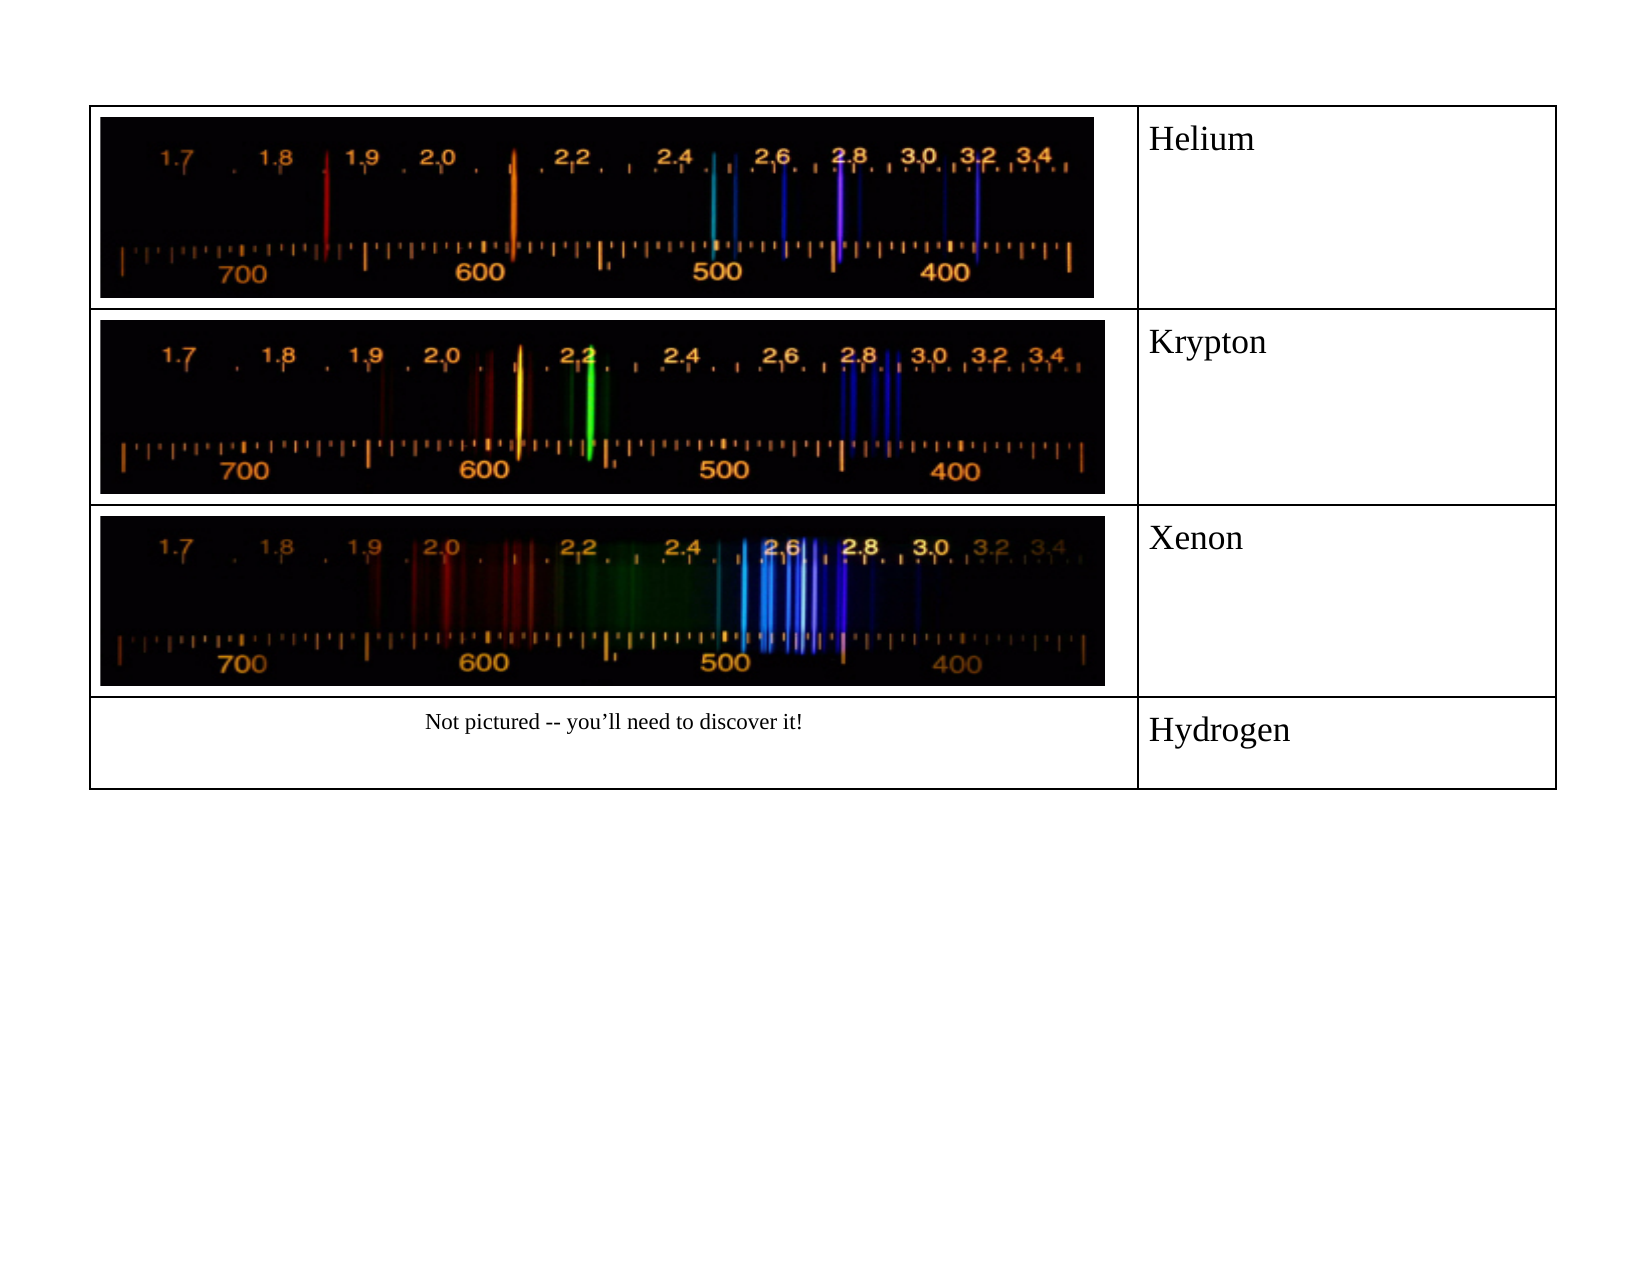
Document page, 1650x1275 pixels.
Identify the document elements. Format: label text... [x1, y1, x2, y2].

table_cell [91, 310, 1137, 504]
table_cell Not pictured -- you’ll need to discover it! [91, 698, 1137, 788]
table_cell Xenon [1139, 506, 1555, 696]
table_cell Helium [1139, 107, 1555, 308]
picture [100, 117, 1094, 298]
table_cell Krypton [1139, 310, 1555, 504]
table_cell [91, 506, 1137, 696]
picture [100, 516, 1105, 686]
table_cell [91, 107, 1137, 308]
picture [100, 320, 1105, 494]
table_cell Hydrogen [1139, 698, 1555, 788]
